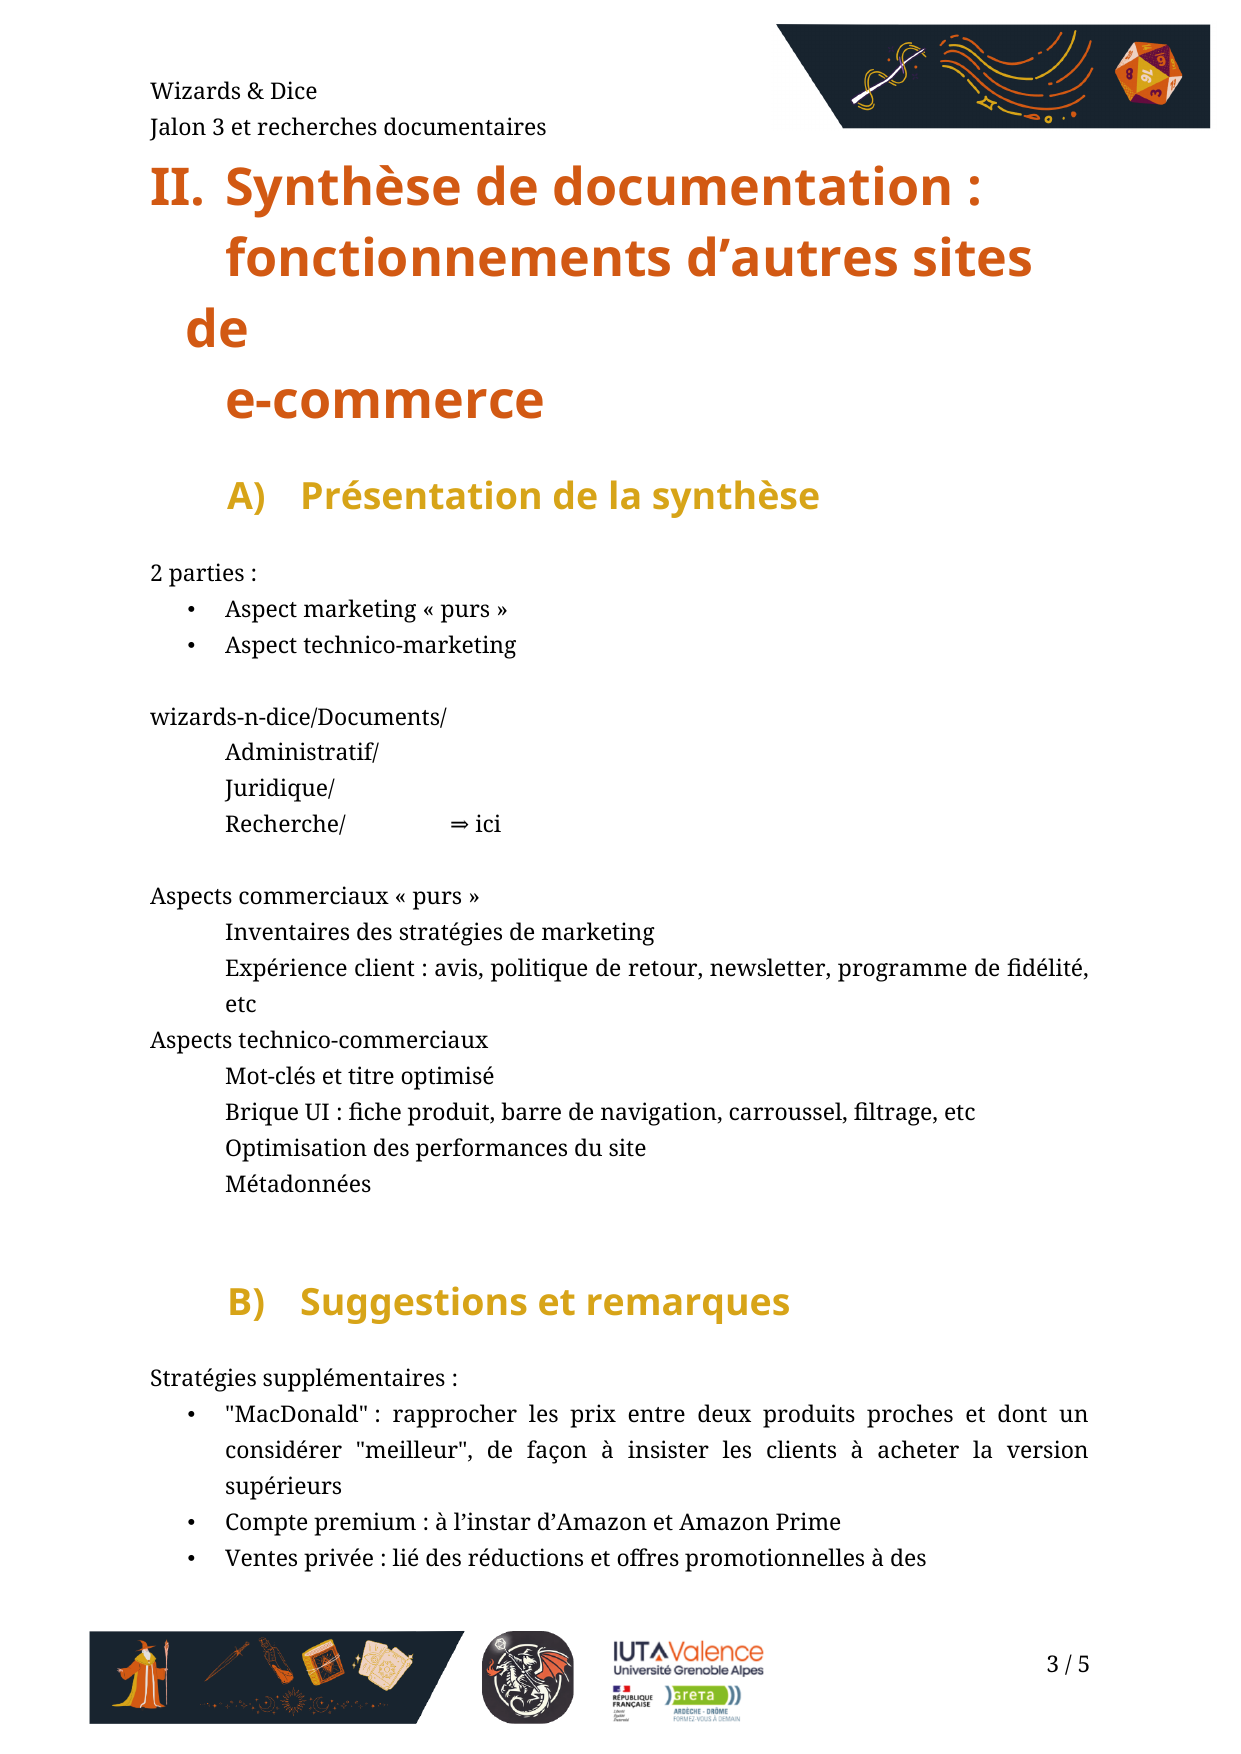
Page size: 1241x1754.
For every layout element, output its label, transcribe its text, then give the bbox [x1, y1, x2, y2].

text Recherche/ ⇒ ici [150, 808, 1090, 839]
list "MacDonald" : rapprocher les prix entre deux produits proches et dont un considérer "meilleur", de façon à insister les clients à acheter la version supérieurs [187, 1398, 1090, 1501]
text Brique UI : fiche produit, barre de navigation, carroussel, filtrage, etc [225, 1096, 1090, 1127]
text Aspects commerciaux « purs » [150, 880, 1090, 911]
subtitle Présentation de la synthèse [227, 470, 1090, 521]
text Administratif/ [150, 736, 1090, 768]
text Stratégies supplémentaires : [150, 1362, 1090, 1394]
list Compte premium : à l’instar d’Amazon et Amazon Prime [187, 1506, 1090, 1537]
list Ventes privée : lié des réductions et offres promotionnelles à des [187, 1542, 1090, 1573]
text Inventaires des stratégies de marketing [225, 916, 1090, 947]
list Aspect marketing « purs » [187, 593, 1090, 624]
text Juridique/ [150, 772, 1090, 803]
text wizards-n-dice/Documents/ [150, 700, 1090, 732]
subtitle Synthèse de documentation : fonctionnements d’autres sites de e-commerce [150, 150, 1090, 434]
text Métadonnées [225, 1168, 1090, 1199]
picture [771, 21, 1218, 131]
text 2 parties : [150, 557, 1090, 588]
subtitle Suggestions et remarques [227, 1275, 1090, 1326]
picture [81, 1620, 788, 1733]
text Mot-clés et titre optimisé [225, 1060, 1090, 1091]
text Expérience client : avis, politique de retour, newsletter, programme de fidélité, etc [225, 952, 1090, 1019]
text Optimisation des performances du site [225, 1132, 1090, 1163]
text Aspects technico-commerciaux [150, 1024, 1090, 1055]
list Aspect technico-marketing [187, 628, 1090, 660]
